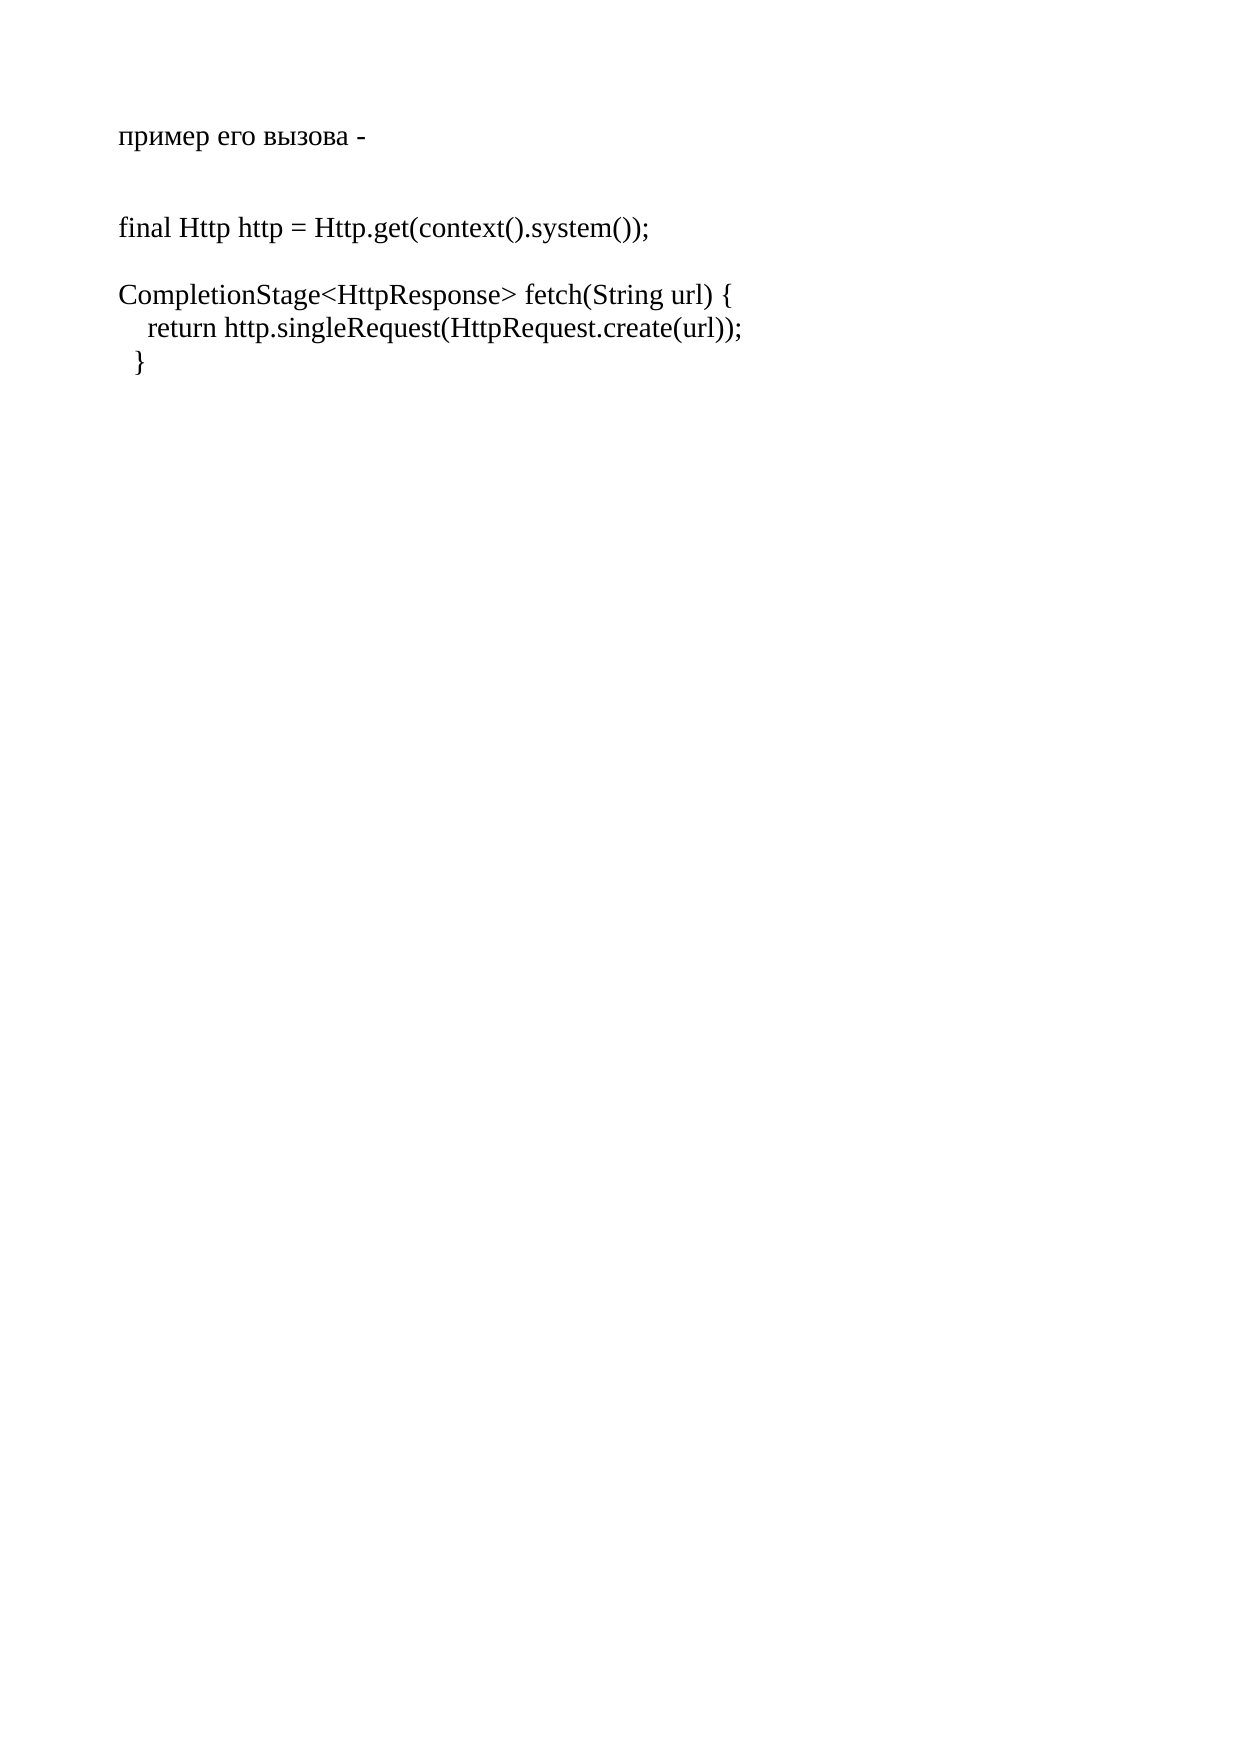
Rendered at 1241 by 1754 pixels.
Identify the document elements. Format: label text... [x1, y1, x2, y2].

text пример его вызова - [118, 118, 1122, 152]
text CompletionStage<HttpResponse> fetch(String url) { [118, 277, 1122, 310]
text final Http http = Http.get(context().system()); [118, 210, 1122, 244]
text return http.singleRequest(HttpRequest.create(url)); [118, 310, 1122, 344]
text } [118, 344, 1122, 377]
